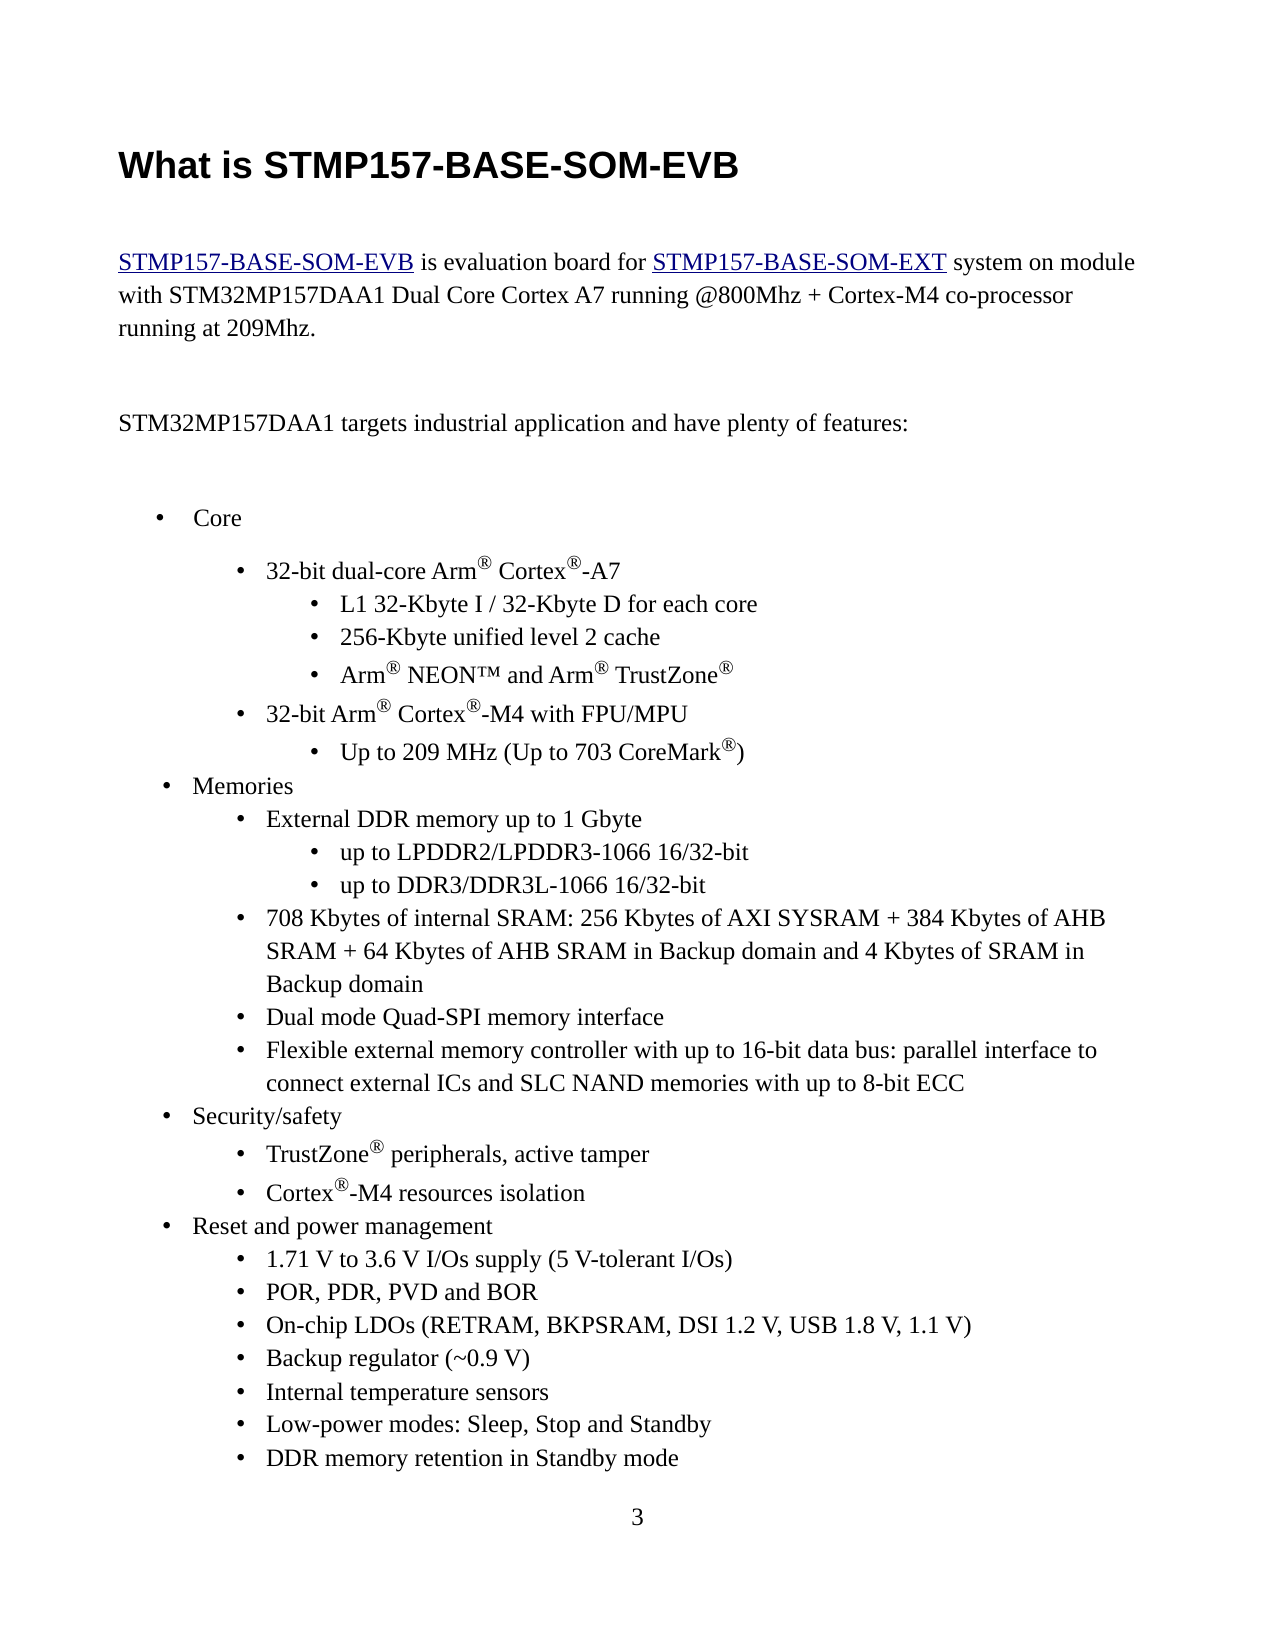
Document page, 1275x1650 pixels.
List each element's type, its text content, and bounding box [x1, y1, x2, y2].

list 1.71 V to 3.6 V I/Os supply (5 V-tolerant I/Os) [236, 1244, 1157, 1273]
list Core [156, 503, 1157, 532]
text STMP157-BASE-SOM-EVB is evaluation board for STMP157-BASE-SOM-EXT system on module with STM32MP157DAA1 Dual Core Cortex A7 running @800Mhz + Cortex-M4 co-processor running at 209Mhz. [118, 247, 1157, 342]
list 256-Kbyte unified level 2 cache [310, 622, 1157, 651]
list Security/safety [162, 1101, 1157, 1130]
list External DDR memory up to 1 Gbyte [236, 804, 1157, 833]
text STM32MP157DAA1 targets industrial application and have plenty of features: [118, 408, 1157, 437]
list 32-bit dual-core Arm® Cortex®-A7 [236, 551, 1157, 584]
list Low-power modes: Sleep, Stop and Standby [236, 1409, 1157, 1438]
list L1 32-Kbyte I / 32-Kbyte D for each core [310, 589, 1157, 618]
list Reset and power management [162, 1211, 1157, 1240]
list Up to 209 MHz (Up to 703 CoreMark®) [310, 733, 1157, 766]
list Dual mode Quad-SPI memory interface [236, 1002, 1157, 1031]
list DDR memory retention in Standby mode [236, 1443, 1157, 1471]
list Memories [162, 771, 1157, 800]
list Internal temperature sensors [236, 1377, 1157, 1405]
list TrustZone® peripherals, active tamper [236, 1134, 1157, 1168]
list Cortex®-M4 resources isolation [236, 1173, 1157, 1206]
subtitle What is STMP157-BASE-SOM-EVB [118, 143, 1157, 187]
list up to DDR3/DDR3L-1066 16/32-bit [310, 870, 1157, 899]
list Backup regulator (~0.9 V) [236, 1343, 1157, 1372]
list Flexible external memory controller with up to 16-bit data bus: parallel interface to connect external ICs and SLC NAND memories with up to 8-bit ECC [236, 1035, 1157, 1097]
list Arm® NEON™ and Arm® TrustZone® [310, 656, 1157, 689]
list POR, PDR, PVD and BOR [236, 1277, 1157, 1306]
list up to LPDDR2/LPDDR3-1066 16/32-bit [310, 837, 1157, 866]
list 32-bit Arm® Cortex®-M4 with FPU/MPU [236, 694, 1157, 728]
list On-chip LDOs (RETRAM, BKPSRAM, DSI 1.2 V, USB 1.8 V, 1.1 V) [236, 1311, 1157, 1339]
list 708 Kbytes of internal SRAM: 256 Kbytes of AXI SYSRAM + 384 Kbytes of AHB SRAM + 64 Kbytes of AHB SRAM in Backup domain and 4 Kbytes of SRAM in Backup domain [236, 903, 1157, 998]
